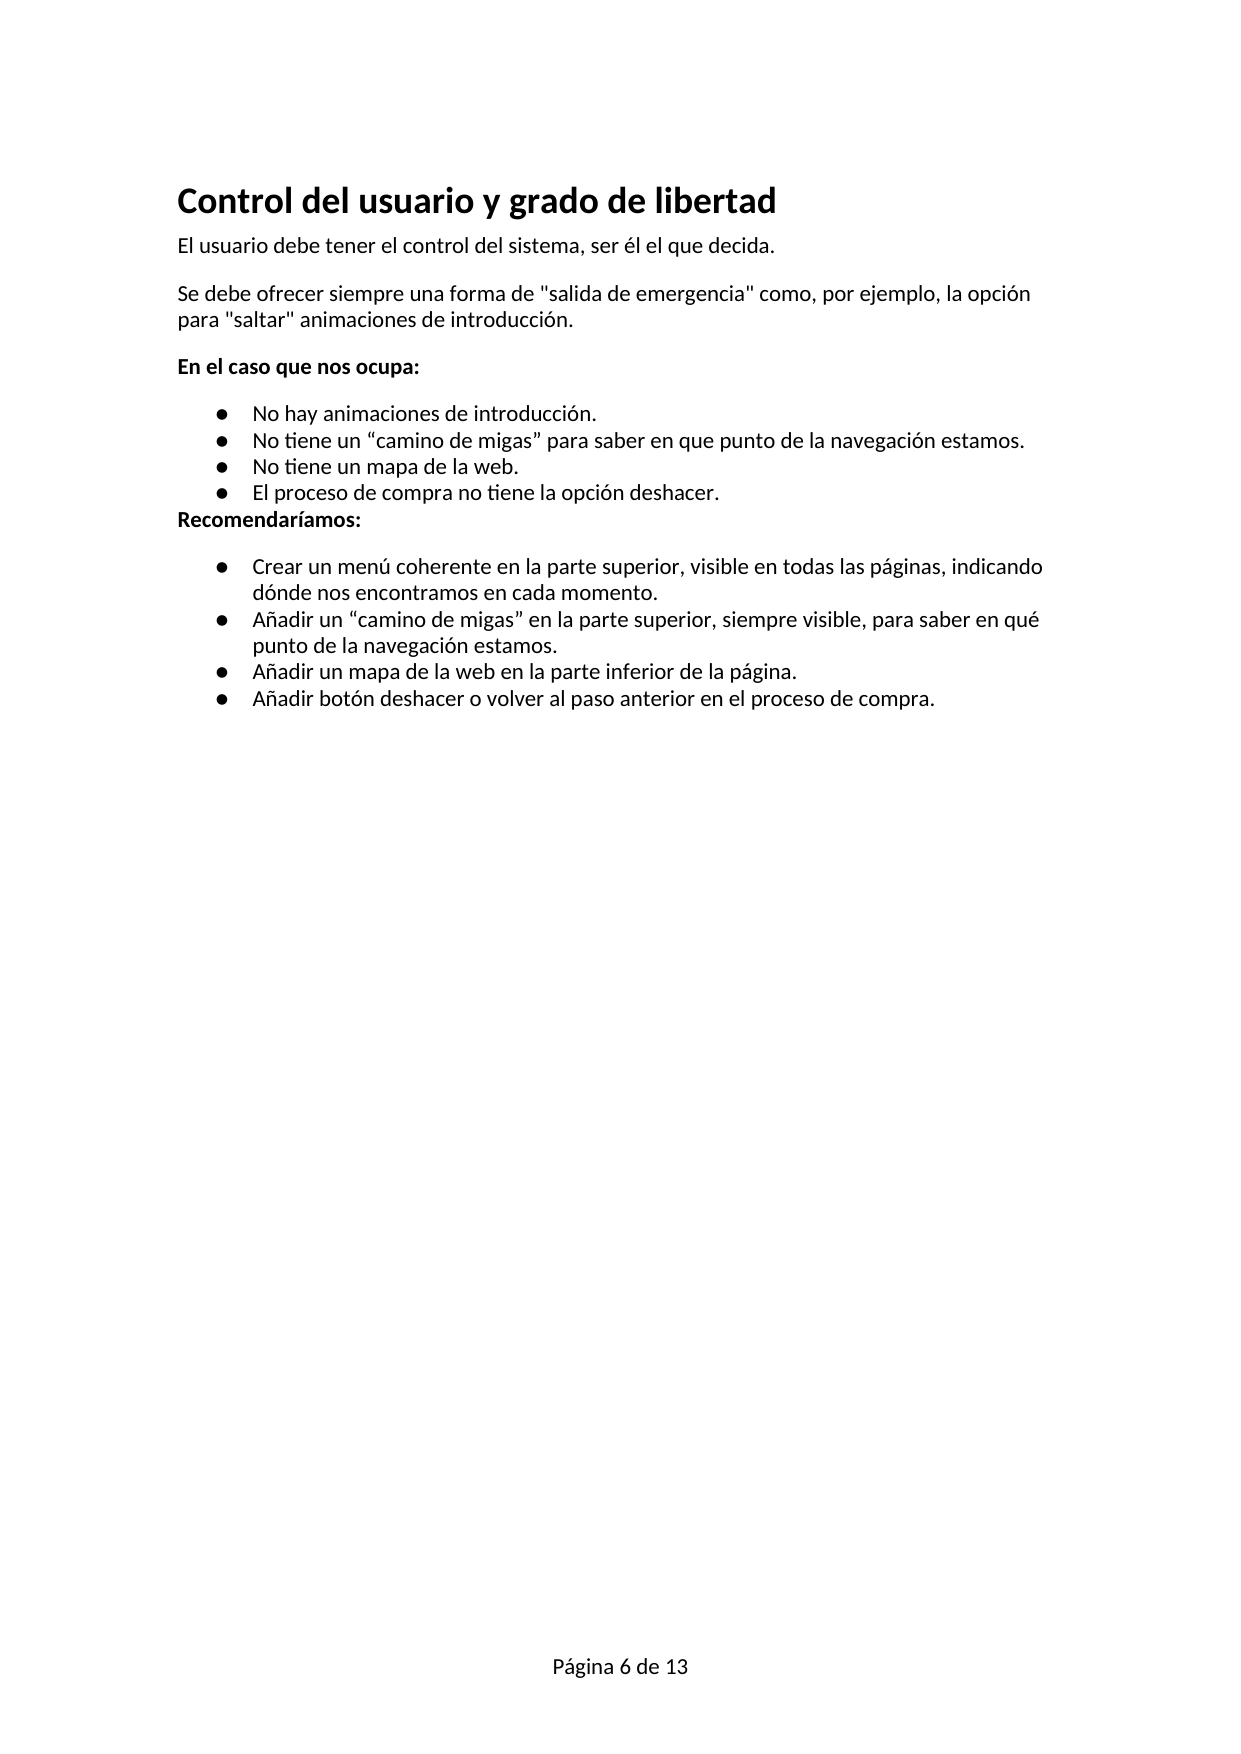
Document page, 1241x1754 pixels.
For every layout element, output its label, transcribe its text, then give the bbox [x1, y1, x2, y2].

list No tiene un “camino de migas” para saber en que punto de la navegación estamos. [215, 431, 1063, 454]
text Recomendaríamos: [177, 510, 1063, 533]
subtitle Control del usuario y grado de libertad [177, 185, 1063, 223]
list No hay animaciones de introducción. [215, 404, 1063, 427]
list Crear un menú coherente en la parte superior, visible en todas las páginas, indicando dónde nos encontramos en cada momento. [215, 557, 1063, 606]
list Añadir botón deshacer o volver al paso anterior en el proceso de compra. [215, 689, 1063, 712]
text Se debe ofrecer siempre una forma de "salida de emergencia" como, por ejemplo, la opción para "saltar" animaciones de introducción. [177, 284, 1063, 333]
list No tiene un mapa de la web. [215, 457, 1063, 480]
list Añadir un mapa de la web en la parte inferior de la página. [215, 662, 1063, 685]
text El usuario debe tener el control del sistema, ser él el que decida. [177, 237, 1063, 259]
list Añadir un “camino de migas” en la parte superior, siempre visible, para saber en qué punto de la navegación estamos. [215, 610, 1063, 659]
text En el caso que nos ocupa: [177, 357, 1063, 380]
list El proceso de compra no tiene la opción deshacer. [215, 483, 1063, 506]
